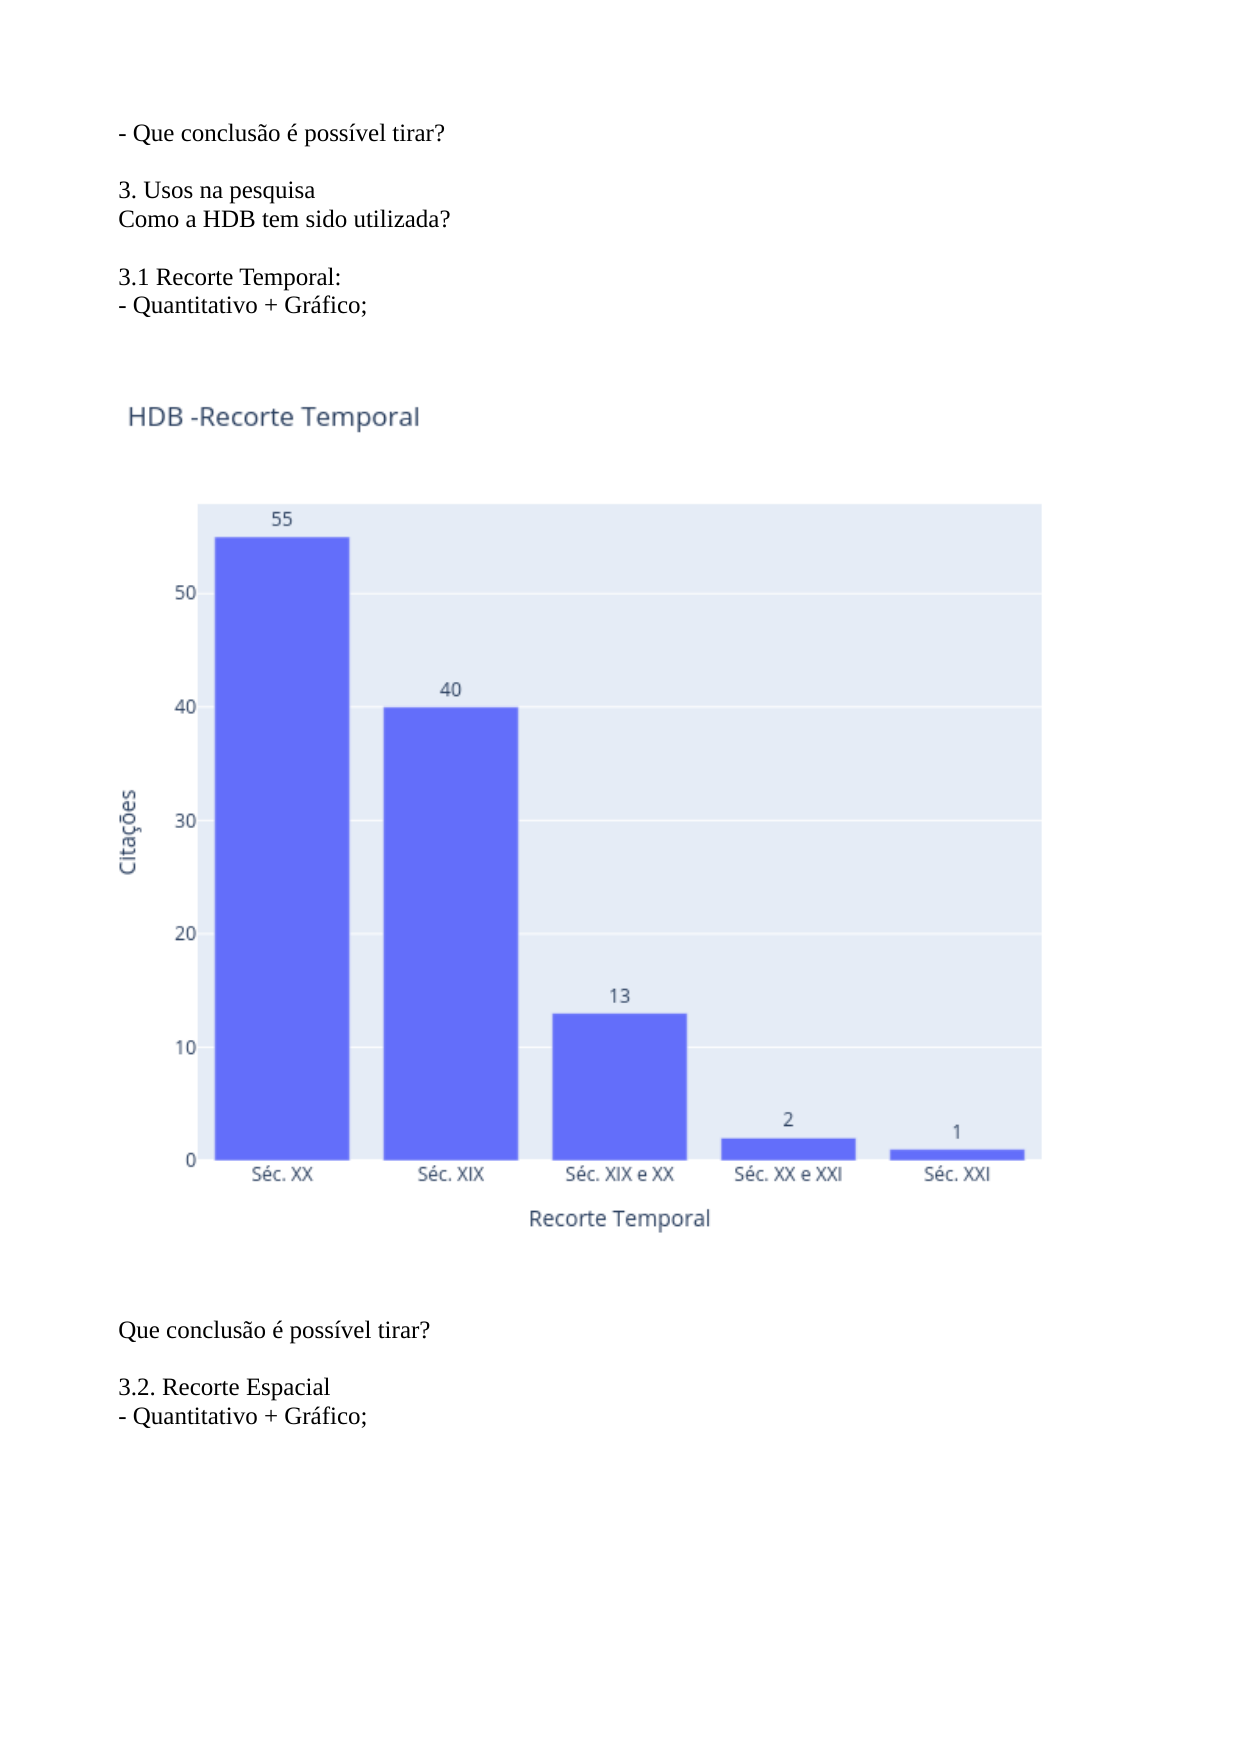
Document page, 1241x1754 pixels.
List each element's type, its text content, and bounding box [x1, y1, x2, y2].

text Como a HDB tem sido utilizada? [118, 204, 1122, 233]
text 3. Usos na pesquisa [118, 176, 1122, 204]
picture [73, 348, 1167, 1286]
text - Quantitativo + Gráfico; [118, 291, 1122, 319]
text - Quantitativo + Gráfico; [118, 1401, 1122, 1430]
text 3.1 Recorte Temporal: [118, 262, 1122, 291]
text - Que conclusão é possível tirar? [118, 118, 1122, 147]
text Que conclusão é possível tirar? [118, 1315, 1122, 1343]
text 3.2. Recorte Espacial [118, 1372, 1122, 1401]
